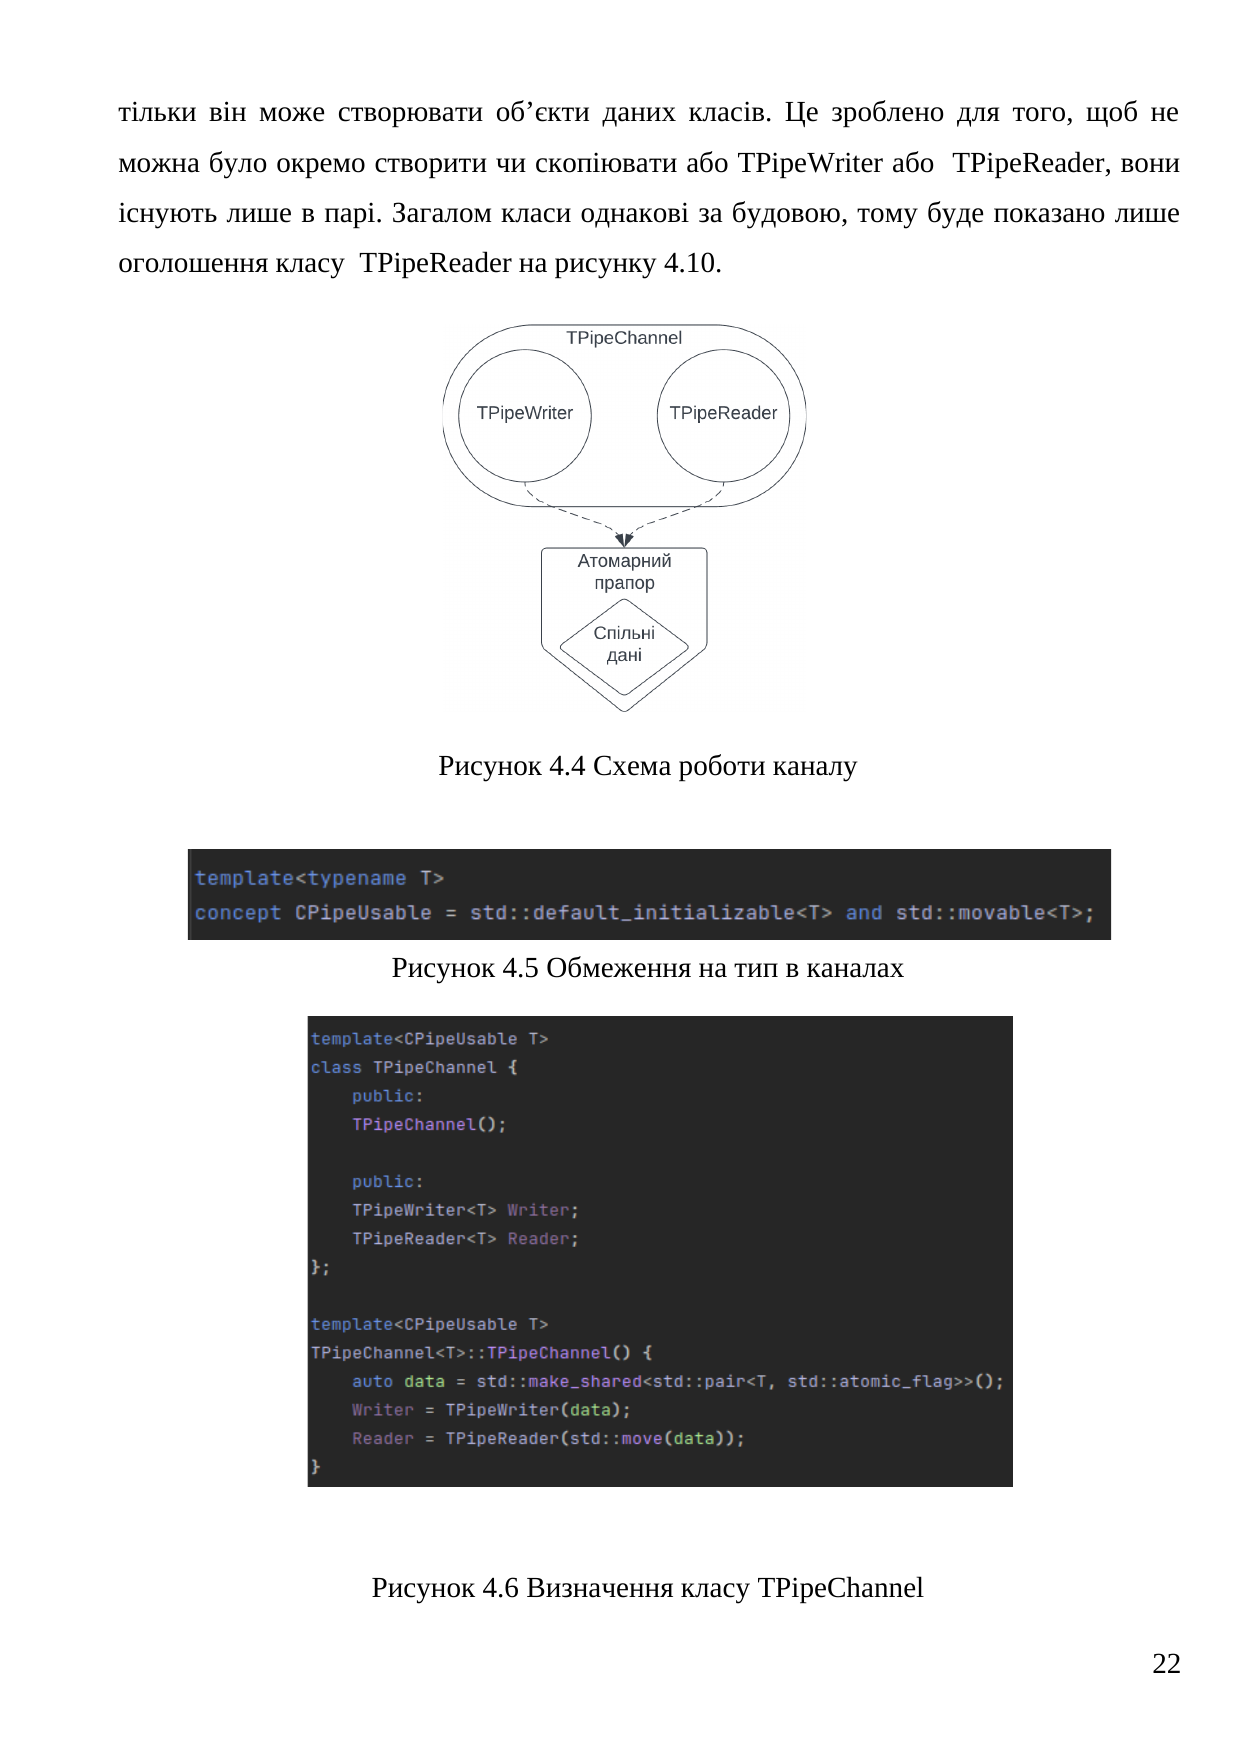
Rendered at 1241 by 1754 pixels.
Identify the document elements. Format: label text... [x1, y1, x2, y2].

picture [442, 324, 807, 712]
picture [307, 1016, 1013, 1487]
list Обмеження на тип в каналах [118, 849, 1181, 983]
list Визначення класу TPipeChannel [118, 1570, 1181, 1604]
list Схема роботи каналу [118, 296, 1181, 782]
text тільки він може створювати об’єкти даних класів. Це зроблено для того, щоб не можна було окремо створити чи скопіювати або TPipeWriter або TPipeReader, вони існують лише в парі. Загалом класи однакові за будовою, тому буде показано лише оголошення класу TPipeReader на рисунку 4.10. [118, 94, 1181, 279]
picture [187, 849, 1112, 940]
